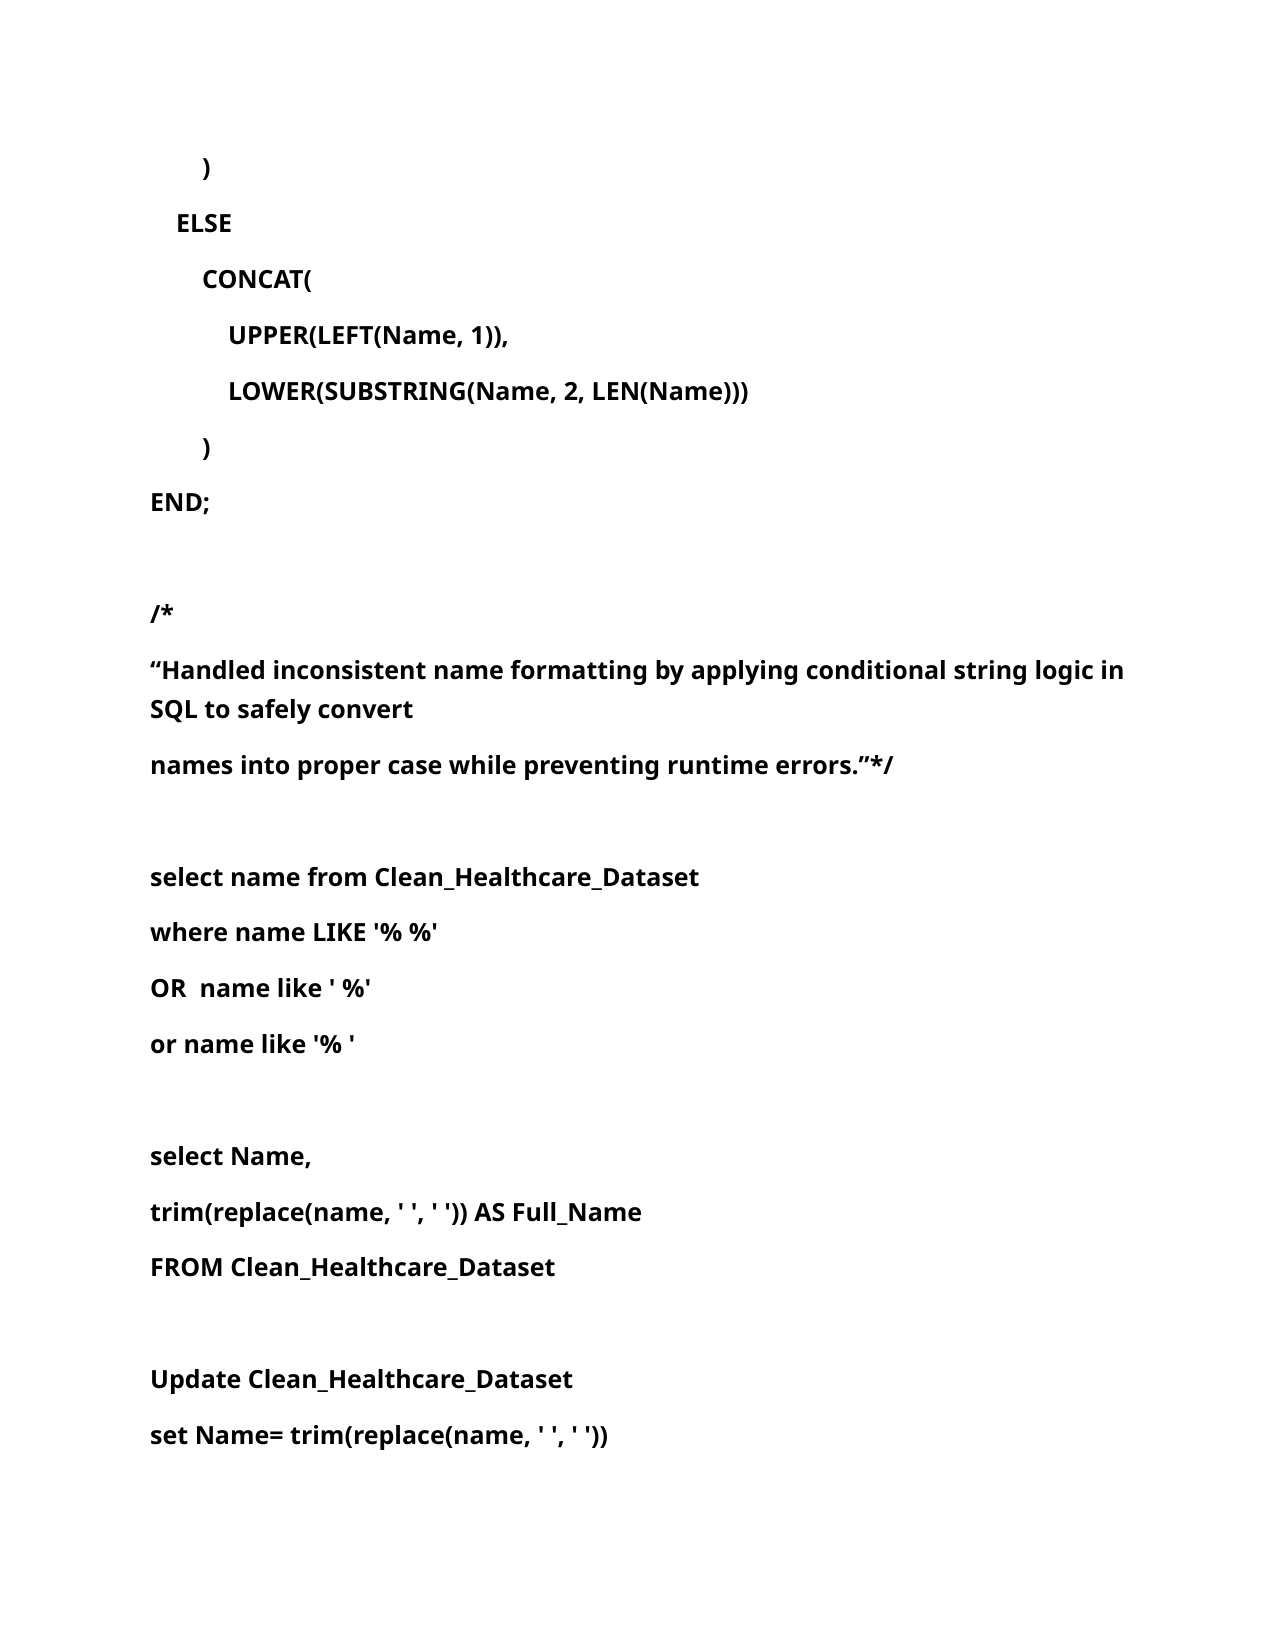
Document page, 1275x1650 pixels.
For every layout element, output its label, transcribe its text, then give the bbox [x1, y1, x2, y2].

text where name LIKE '% %' [150, 915, 1125, 949]
text select Name, [150, 1138, 1125, 1172]
text FROM Clean_Healthcare_Dataset [150, 1250, 1125, 1284]
text ) [150, 429, 1125, 463]
text trim(replace(name, ' ', ' ')) AS Full_Name [150, 1194, 1125, 1228]
text /* [150, 597, 1125, 631]
text END; [150, 485, 1125, 519]
text names into proper case while preventing runtime errors.”*/ [150, 747, 1125, 782]
text select name from Clean_Healthcare_Dataset [150, 859, 1125, 893]
text ) [150, 150, 1125, 184]
text “Handled inconsistent name formatting by applying conditional string logic in SQL to safely convert [150, 652, 1125, 726]
text OR name like ' %' [150, 971, 1125, 1005]
text or name like '% ' [150, 1027, 1125, 1061]
text set Name= trim(replace(name, ' ', ' ')) [150, 1417, 1125, 1452]
text LOWER(SUBSTRING(Name, 2, LEN(Name))) [150, 373, 1125, 407]
text CONCAT( [150, 262, 1125, 296]
text Update Clean_Healthcare_Dataset [150, 1362, 1125, 1396]
text ELSE [150, 206, 1125, 240]
text UPPER(LEFT(Name, 1)), [150, 317, 1125, 352]
